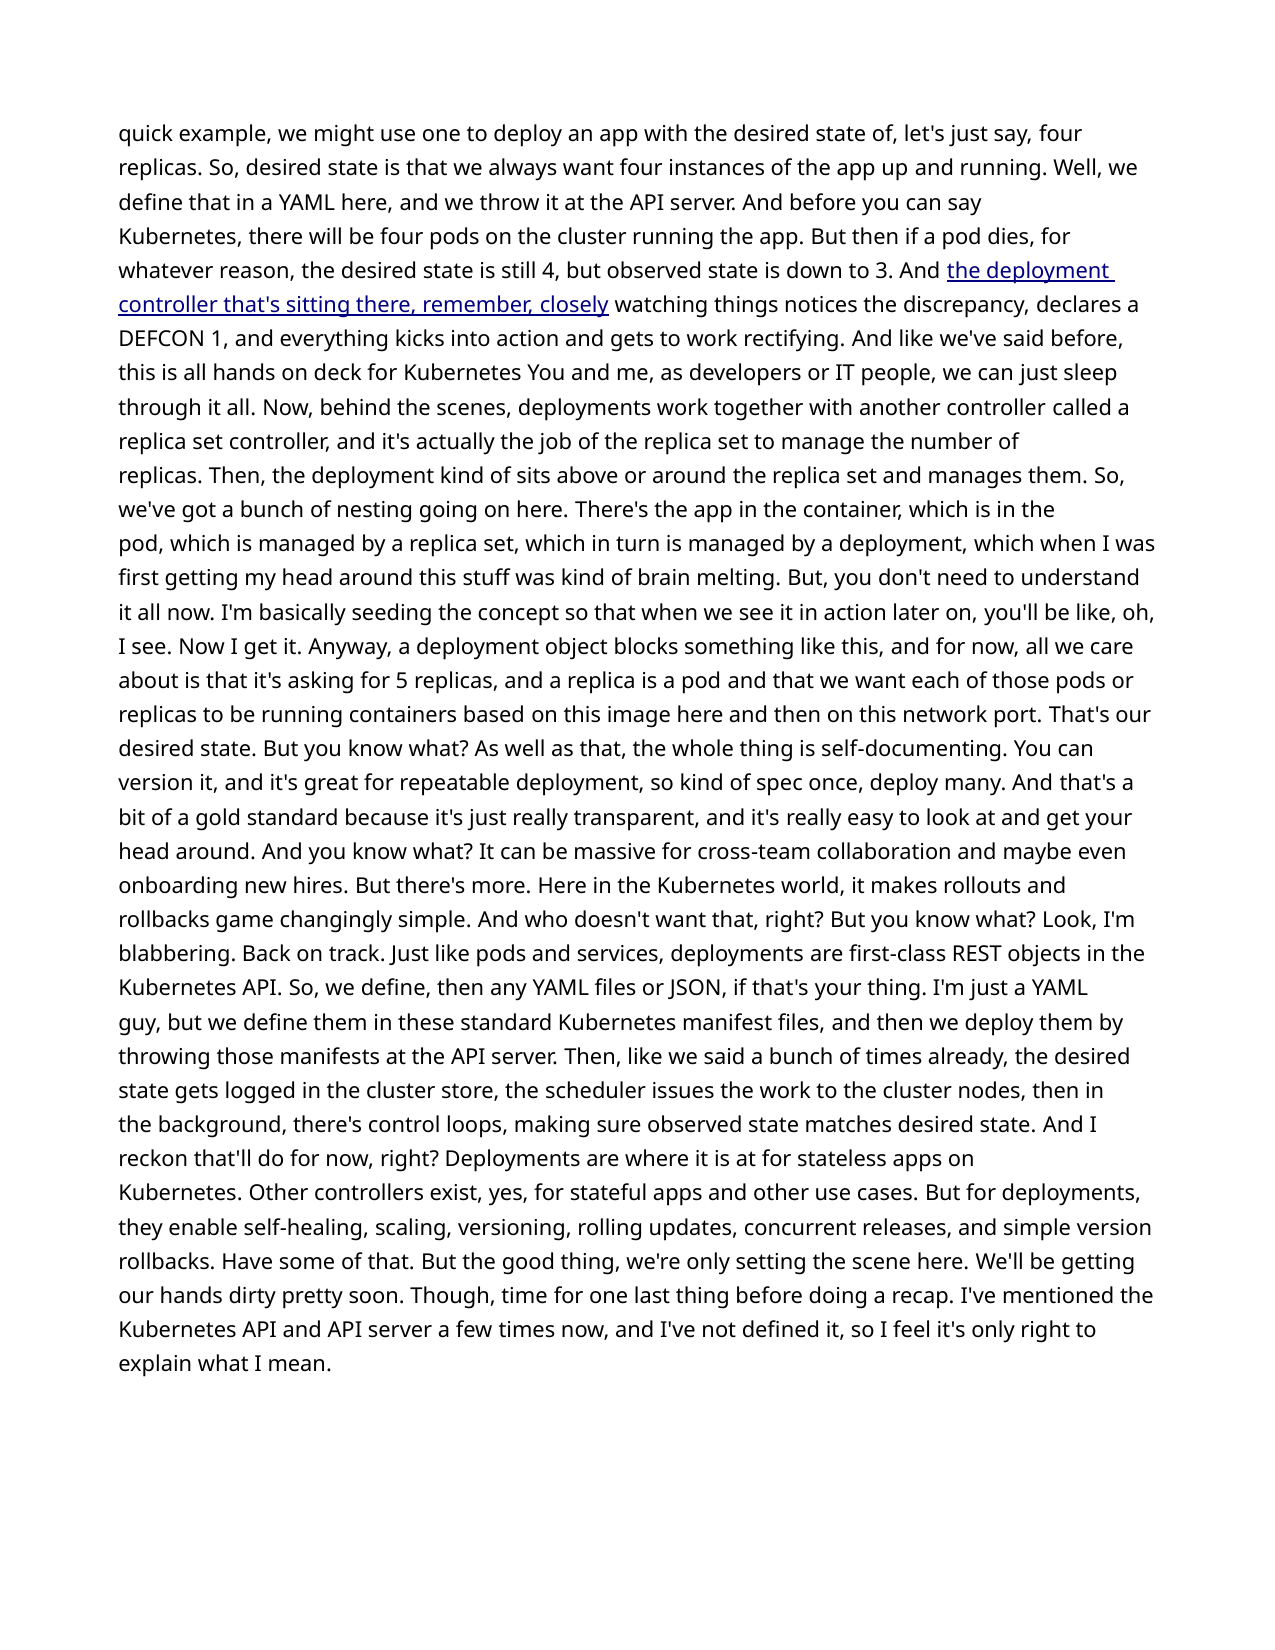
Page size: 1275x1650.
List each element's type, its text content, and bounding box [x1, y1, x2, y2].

text quick example, we might use one to deploy an app with the desired state of, let's just say, four replicas. So, desired state is that we always want four instances of the app up and running. Well, we define that in a YAML here, and we throw it at the API server. And before you can say Kubernetes, there will be four pods on the cluster running the app. But then if a pod dies, for whatever reason, the desired state is still 4, but observed state is down to 3. And the deployment controller that's sitting there, remember, closely watching things notices the discrepancy, declares a DEFCON 1, and everything kicks into action and gets to work rectifying. And like we've said before, this is all hands on deck for Kubernetes You and me, as developers or IT people, we can just sleep through it all. Now, behind the scenes, deployments work together with another controller called a replica set controller, and it's actually the job of the replica set to manage the number of replicas. Then, the deployment kind of sits above or around the replica set and manages them. So, we've got a bunch of nesting going on here. There's the app in the container, which is in the pod, which is managed by a replica set, which in turn is managed by a deployment, which when I was first getting my head around this stuff was kind of brain melting. But, you don't need to understand it all now. I'm basically seeding the concept so that when we see it in action later on, you'll be like, oh, I see. Now I get it. Anyway, a deployment object blocks something like this, and for now, all we care about is that it's asking for 5 replicas, and a replica is a pod and that we want each of those pods or replicas to be running containers based on this image here and then on this network port. That's our desired state. But you know what? As well as that, the whole thing is self‑documenting. You can version it, and it's great for repeatable deployment, so kind of spec once, deploy many. And that's a bit of a gold standard because it's just really transparent, and it's really easy to look at and get your head around. And you know what? It can be massive for cross‑team collaboration and maybe even onboarding new hires. But there's more. Here in the Kubernetes world, it makes rollouts and rollbacks game changingly simple. And who doesn't want that, right? But you know what? Look, I'm blabbering. Back on track. Just like pods and services, deployments are first‑class REST objects in the Kubernetes API. So, we define, then any YAML files or JSON, if that's your thing. I'm just a YAML guy, but we define them in these standard Kubernetes manifest files, and then we deploy them by throwing those manifests at the API server. Then, like we said a bunch of times already, the desired state gets logged in the cluster store, the scheduler issues the work to the cluster nodes, then in the background, there's control loops, making sure observed state matches desired state. And I reckon that'll do for now, right? Deployments are where it is at for stateless apps on Kubernetes. Other controllers exist, yes, for stateful apps and other use cases. But for deployments, they enable self‑healing, scaling, versioning, rolling updates, concurrent releases, and simple version rollbacks. Have some of that. But the good thing, we're only setting the scene here. We'll be getting our hands dirty pretty soon. Though, time for one last thing before doing a recap. I've mentioned the Kubernetes API and API server a few times now, and I've not defined it, so I feel it's only right to explain what I mean. [118, 118, 1157, 1378]
